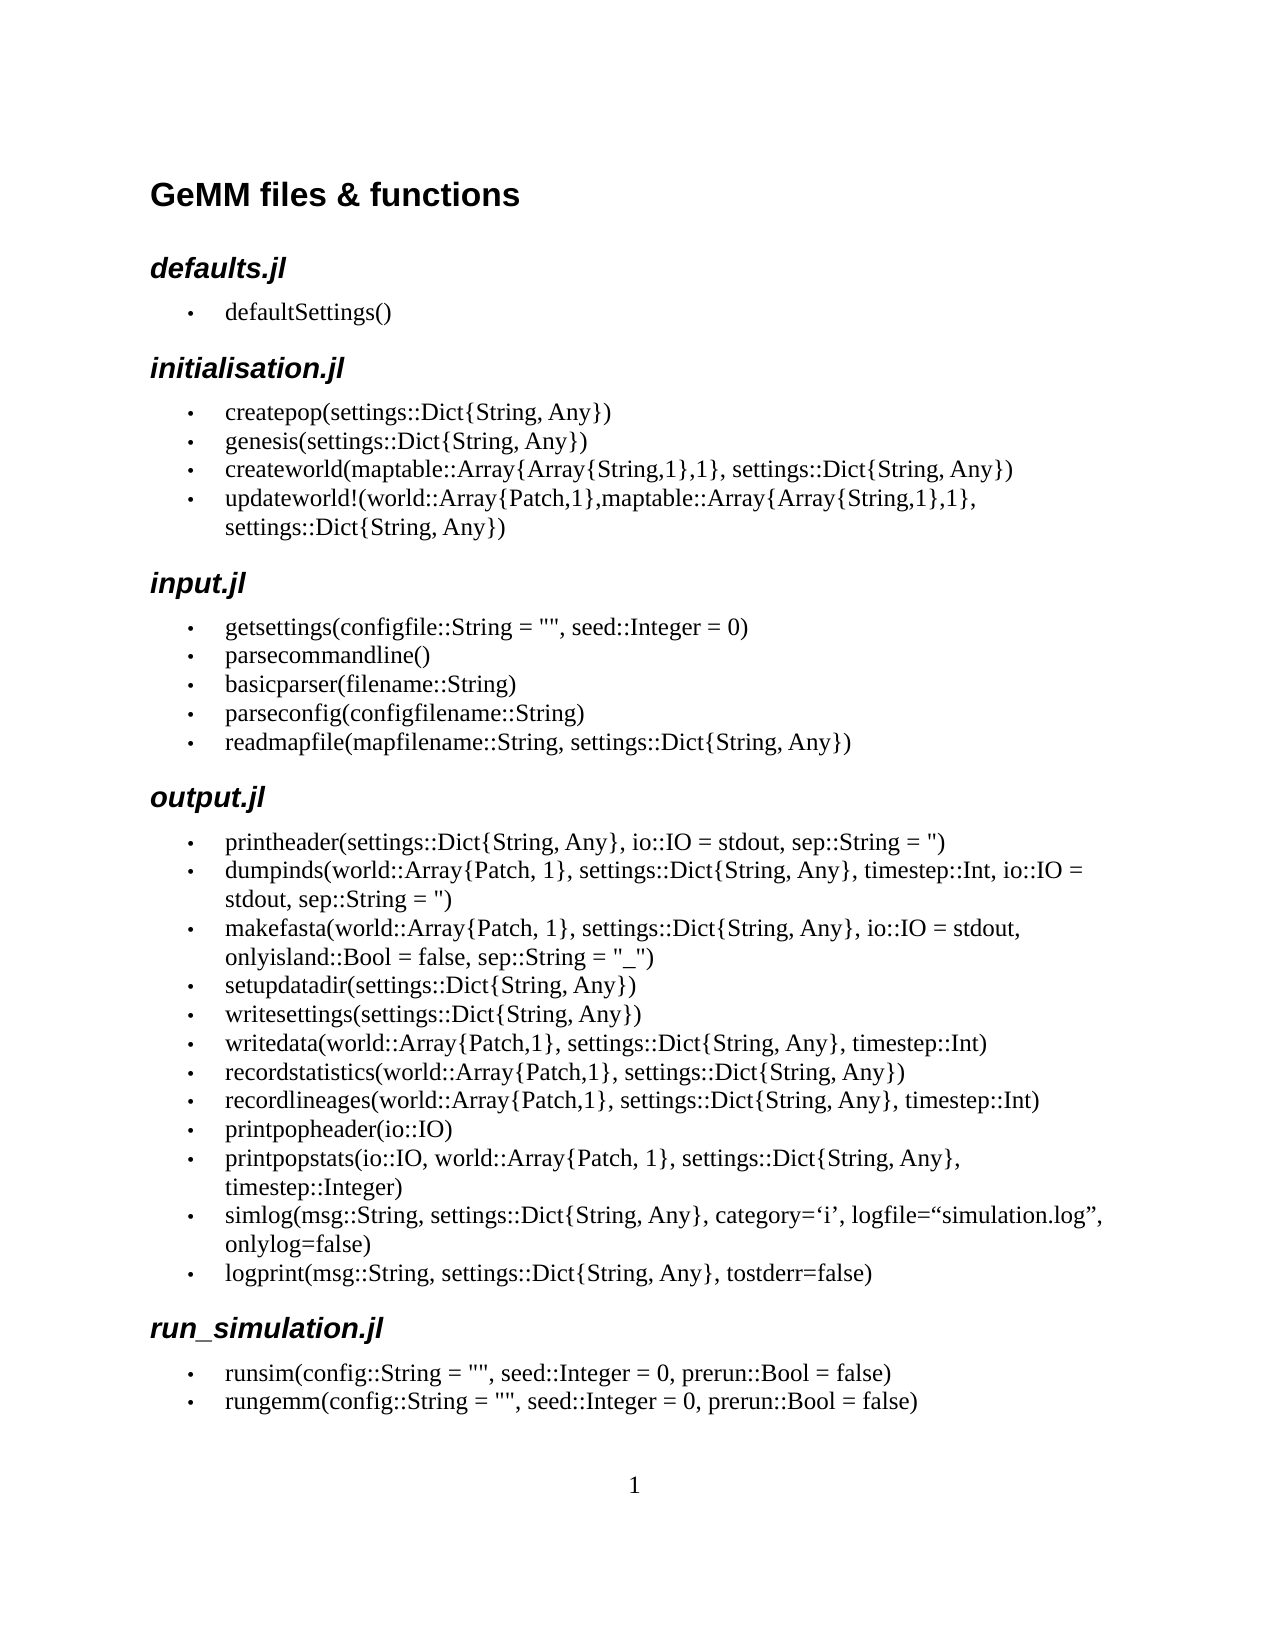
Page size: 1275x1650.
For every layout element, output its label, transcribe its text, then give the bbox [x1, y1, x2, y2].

list printpopstats(io::IO, world::Array{Patch, 1}, settings::Dict{String, Any}, timestep::Integer) [187, 1143, 1125, 1200]
list createworld(maptable::Array{Array{String,1},1}, settings::Dict{String, Any}) [187, 454, 1125, 483]
subtitle input.jl [150, 566, 1125, 599]
list simlog(msg::String, settings::Dict{String, Any}, category=‘i’, logfile=“simulation.log”, onlylog=false) [187, 1200, 1125, 1258]
list makefasta(world::Array{Patch, 1}, settings::Dict{String, Any}, io::IO = stdout, onlyisland::Bool = false, sep::String = "_") [187, 913, 1125, 970]
list runsim(config::String = "", seed::Integer = 0, prerun::Bool = false) [187, 1358, 1125, 1386]
subtitle GeMM files & functions [150, 175, 1125, 214]
subtitle defaults.jl [150, 251, 1125, 285]
list writesettings(settings::Dict{String, Any}) [187, 999, 1125, 1028]
list createpop(settings::Dict{String, Any}) [187, 397, 1125, 426]
list rungemm(config::String = "", seed::Integer = 0, prerun::Bool = false) [187, 1386, 1125, 1415]
list printheader(settings::Dict{String, Any}, io::IO = stdout, sep::String = ") [187, 827, 1125, 855]
list parsecommandline() [187, 641, 1125, 669]
subtitle run_simulation.jl [150, 1312, 1125, 1345]
list recordstatistics(world::Array{Patch,1}, settings::Dict{String, Any}) [187, 1057, 1125, 1085]
list updateworld!(world::Array{Patch,1},maptable::Array{Array{String,1},1}, settings::Dict{String, Any}) [187, 483, 1125, 541]
list parseconfig(configfilename::String) [187, 698, 1125, 727]
subtitle initialisation.jl [150, 351, 1125, 384]
list writedata(world::Array{Patch,1}, settings::Dict{String, Any}, timestep::Int) [187, 1028, 1125, 1057]
list genesis(settings::Dict{String, Any}) [187, 426, 1125, 454]
list printpopheader(io::IO) [187, 1114, 1125, 1143]
list dumpinds(world::Array{Patch, 1}, settings::Dict{String, Any}, timestep::Int, io::IO = stdout, sep::String = ") [187, 855, 1125, 913]
list recordlineages(world::Array{Patch,1}, settings::Dict{String, Any}, timestep::Int) [187, 1085, 1125, 1114]
list getsettings(configfile::String = "", seed::Integer = 0) [187, 612, 1125, 641]
list defaultSettings() [187, 297, 1125, 326]
list setupdatadir(settings::Dict{String, Any}) [187, 970, 1125, 999]
list basicparser(filename::String) [187, 669, 1125, 698]
list logprint(msg::String, settings::Dict{String, Any}, tostderr=false) [187, 1258, 1125, 1287]
subtitle output.jl [150, 781, 1125, 814]
list readmapfile(mapfilename::String, settings::Dict{String, Any}) [187, 727, 1125, 756]
